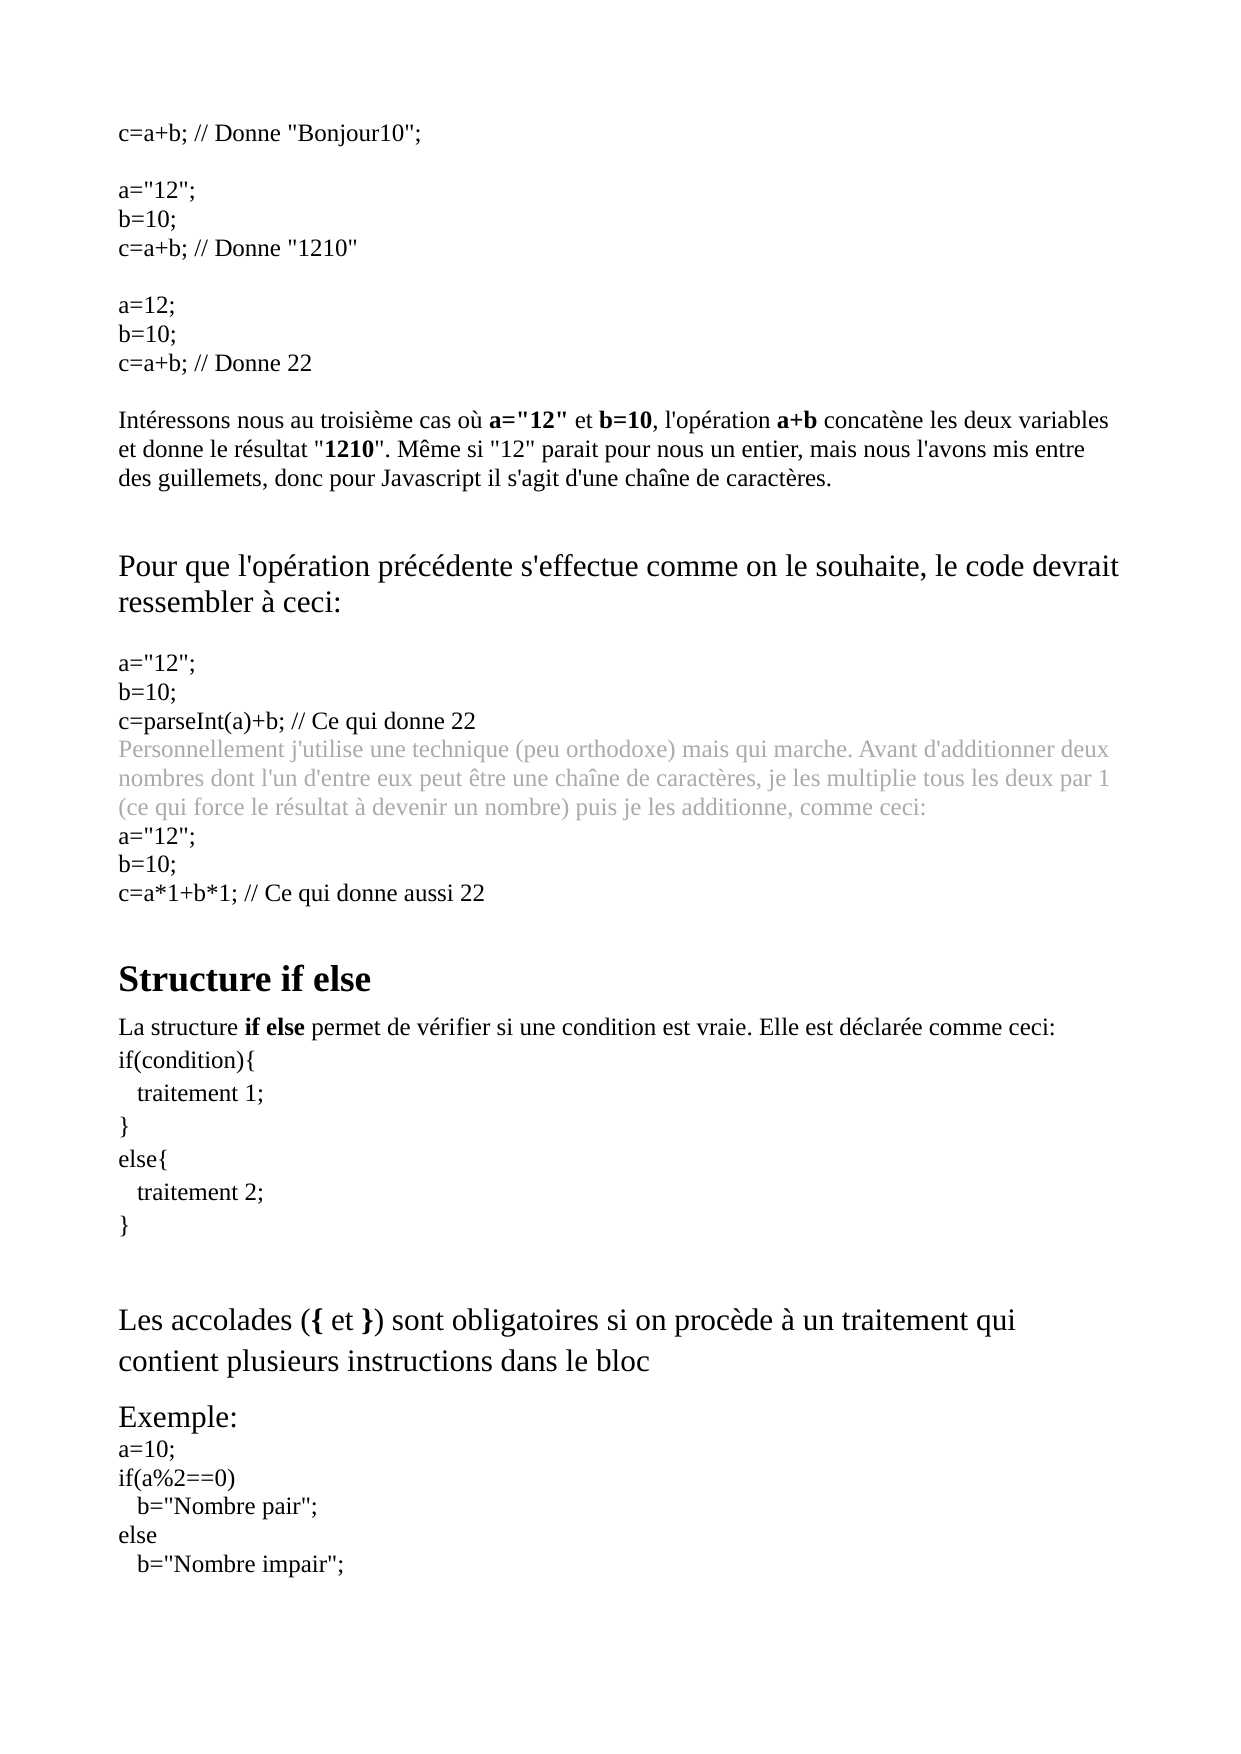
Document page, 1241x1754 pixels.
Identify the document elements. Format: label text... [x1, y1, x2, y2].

text a=10; if(a%2==0) b="Nombre pair"; else b="Nombre impair"; [118, 1434, 1122, 1578]
text Exemple: [118, 1398, 1122, 1434]
text a="12"; b=10; c=a*1+b*1; // Ce qui donne aussi 22 [118, 821, 1122, 907]
text a="12"; b=10; c=parseInt(a)+b; // Ce qui donne 22 [118, 648, 1122, 734]
text if(condition){ traitement 1; } else{ traitement 2; } [118, 1045, 1122, 1239]
subtitle Structure if else [118, 957, 1122, 1000]
text Pour que l'opération précédente s'effectue comme on le souhaite, le code devrait ressembler à ceci: [118, 548, 1122, 619]
text Personnellement j'utilise une technique (peu orthodoxe) mais qui marche. Avant d'additionner deux nombres dont l'un d'entre eux peut être une chaîne de caractères, je les multiplie tous les deux par 1 (ce qui force le résultat à devenir un nombre) puis je les additionne, comme ceci: [118, 734, 1122, 821]
text La structure if else permet de vérifier si une condition est vraie. Elle est déclarée comme ceci: [118, 1012, 1122, 1041]
text Intéressons nous au troisième cas où a="12" et b=10, l'opération a+b concatène les deux variables et donne le résultat "1210". Même si "12" parait pour nous un entier, mais nous l'avons mis entre des guillemets, donc pour Javascript il s'agit d'une chaîne de caractères. [118, 377, 1122, 492]
text c=a+b; // Donne "Bonjour10"; a="12"; b=10; c=a+b; // Donne "1210" a=12; b=10; c=a+b; // Donne 22 [118, 118, 1122, 377]
text Les accolades ({ et }) sont obligatoires si on procède à un traitement qui contient plusieurs instructions dans le bloc [118, 1301, 1122, 1378]
